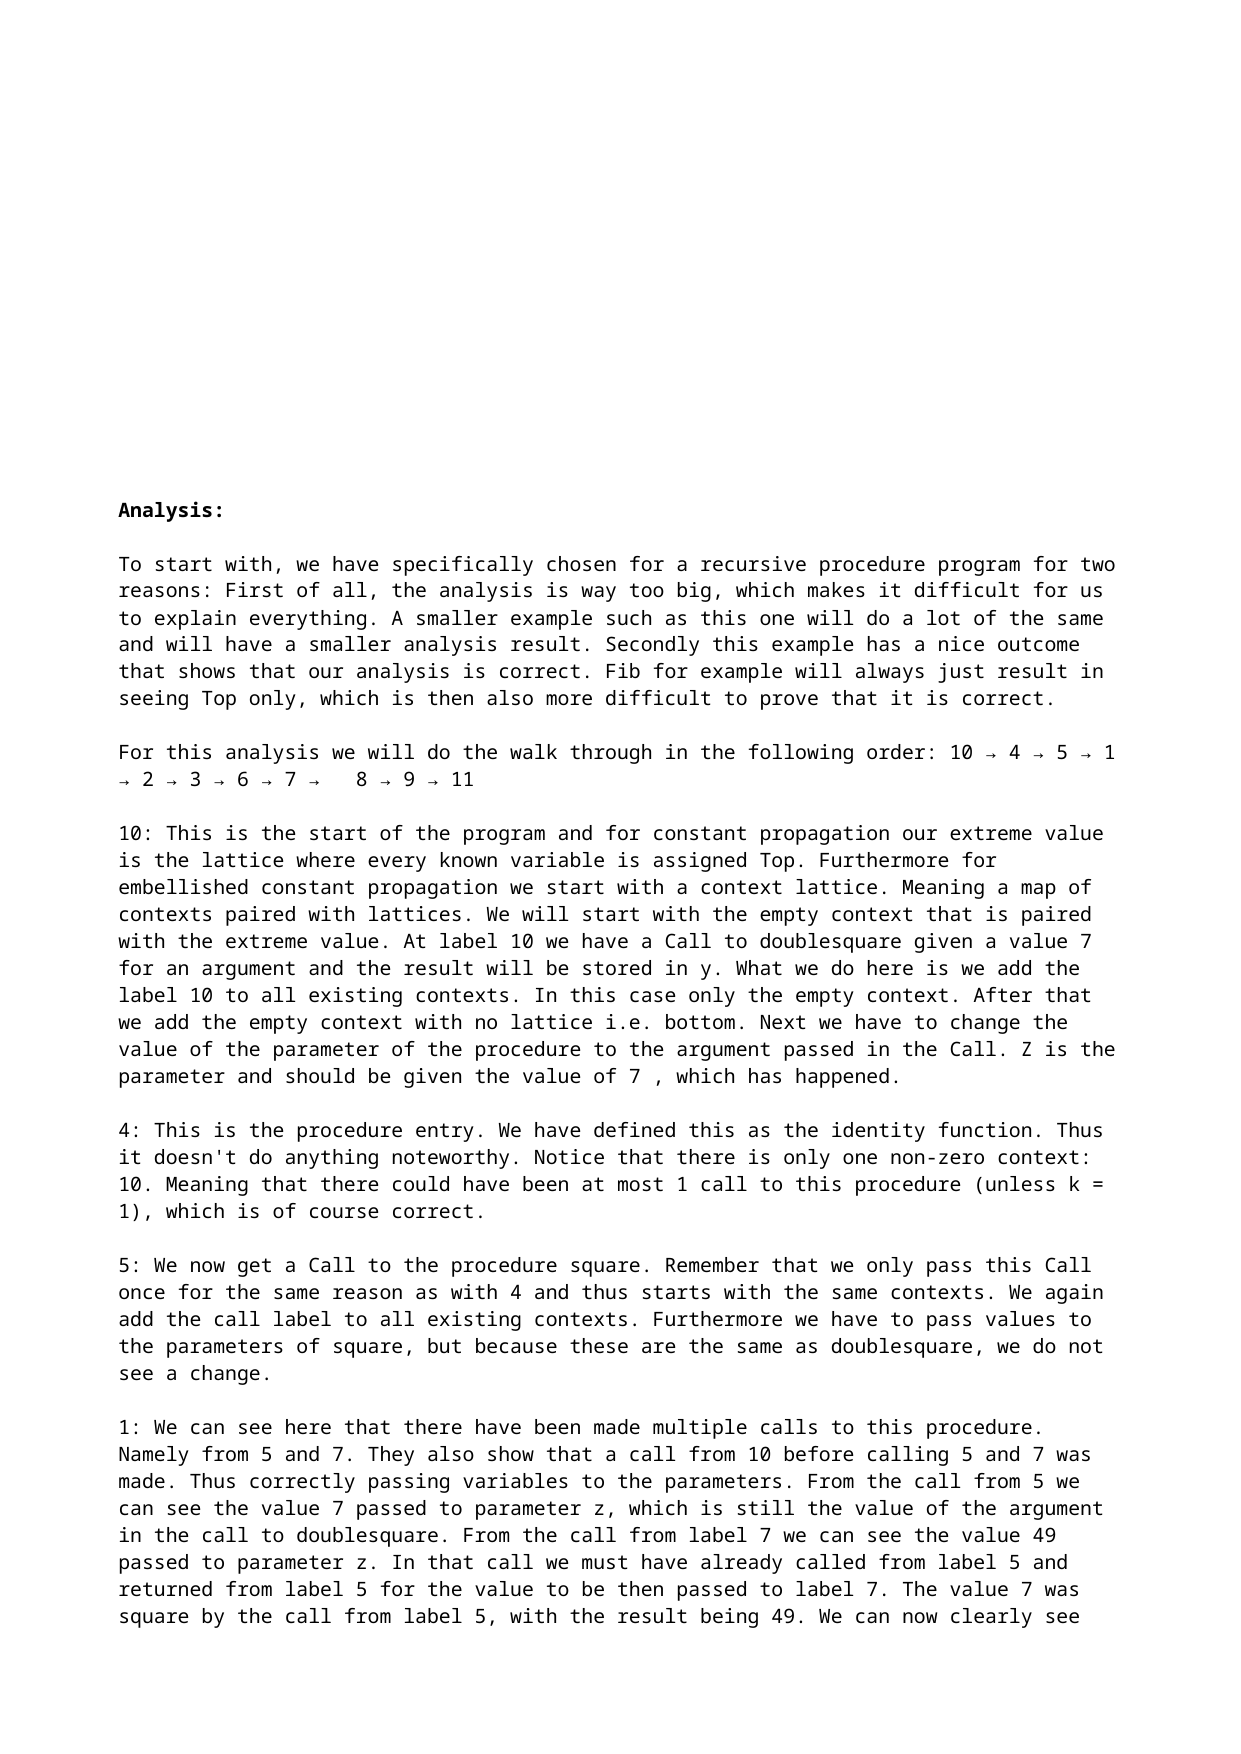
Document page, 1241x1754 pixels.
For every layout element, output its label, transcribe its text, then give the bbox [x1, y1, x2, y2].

text 5: We now get a Call to the procedure square. Remember that we only pass this Call once for the same reason as with 4 and thus starts with the same contexts. We again add the call label to all existing contexts. Furthermore we have to pass values to the parameters of square, but because these are the same as doublesquare, we do not see a change. [118, 1251, 1122, 1386]
text Analysis: [118, 496, 1122, 523]
text 10: This is the start of the program and for constant propagation our extreme value is the lattice where every known variable is assigned Top. Furthermore for embellished constant propagation we start with a context lattice. Meaning a map of contexts paired with lattices. We will start with the empty context that is paired with the extreme value. At label 10 we have a Call to doublesquare given a value 7 for an argument and the result will be stored in y. What we do here is we add the label 10 to all existing contexts. In this case only the empty context. After that we add the empty context with no lattice i.e. bottom. Next we have to change the value of the parameter of the procedure to the argument passed in the Call. Z is the parameter and should be given the value of 7 , which has happened. [118, 819, 1122, 1089]
text 4: This is the procedure entry. We have defined this as the identity function. Thus it doesn't do anything noteworthy. Notice that there is only one non-zero context: 10. Meaning that there could have been at most 1 call to this procedure (unless k = 1), which is of course correct. [118, 1116, 1122, 1224]
text To start with, we have specifically chosen for a recursive procedure program for two reasons: First of all, the analysis is way too big, which makes it difficult for us to explain everything. A smaller example such as this one will do a lot of the same and will have a smaller analysis result. Secondly this example has a nice outcome that shows that our analysis is correct. Fib for example will always just result in seeing Top only, which is then also more difficult to prove that it is correct. [118, 550, 1122, 712]
text For this analysis we will do the walk through in the following order: 10 → 4 → 5 → 1 → 2 → 3 → 6 → 7 → 8 → 9 → 11 [118, 739, 1122, 793]
text 1: We can see here that there have been made multiple calls to this procedure. Namely from 5 and 7. They also show that a call from 10 before calling 5 and 7 was made. Thus correctly passing variables to the parameters. From the call from 5 we can see the value 7 passed to parameter z, which is still the value of the argument in the call to doublesquare. From the call from label 7 we can see the value 49 passed to parameter z. In that call we must have already called from label 5 and returned from label 5 for the value to be then passed to label 7. The value 7 was square by the call from label 5, with the result being 49. We can now clearly see [118, 1413, 1122, 1629]
